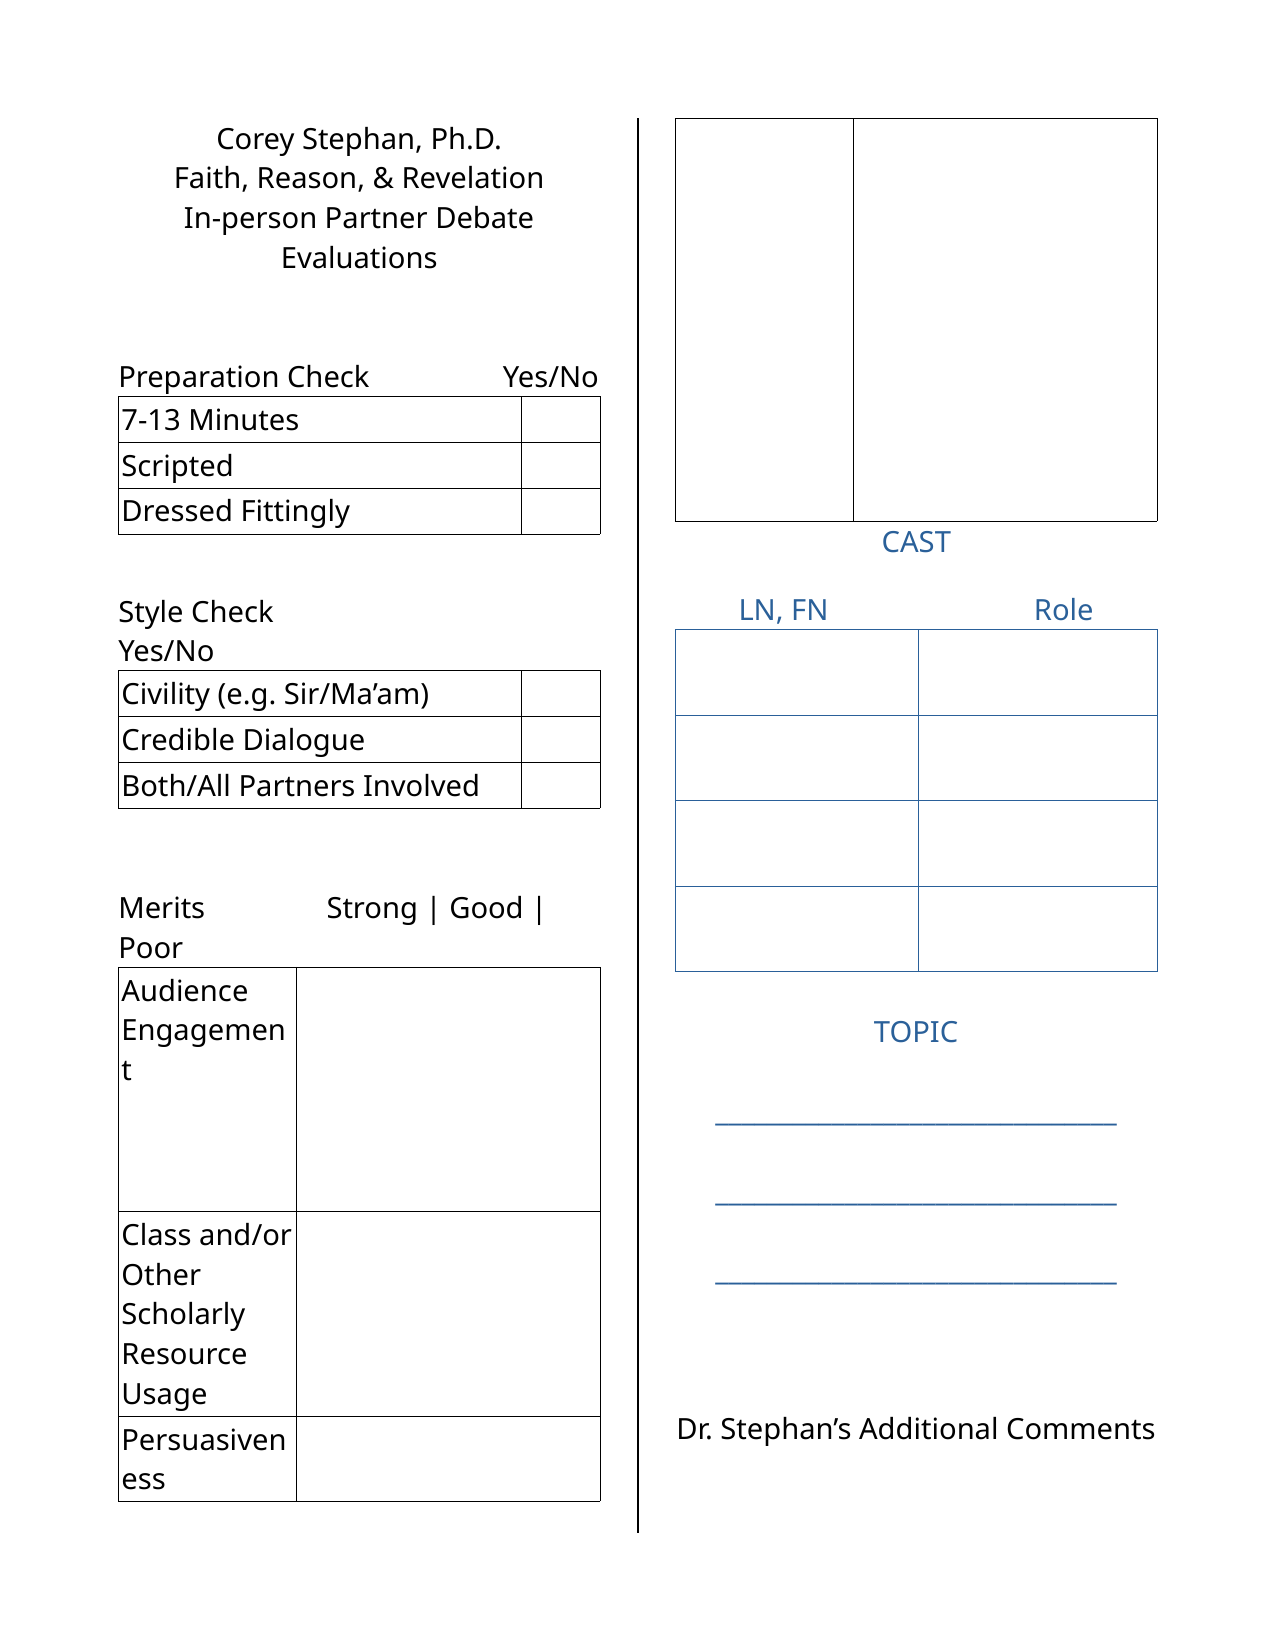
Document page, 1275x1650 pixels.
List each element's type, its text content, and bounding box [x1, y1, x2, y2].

table_header [522, 671, 600, 716]
table_cell [919, 801, 1157, 886]
text _______________________________ [675, 1170, 1157, 1210]
table_cell Scripted [119, 443, 521, 488]
text Preparation Check Yes/No [118, 356, 600, 396]
table_header Civility (e.g. Sir/Ma’am) [119, 671, 521, 716]
table_header Audience Engagement [119, 968, 296, 1211]
table_cell [676, 801, 918, 886]
table_cell [854, 119, 1157, 521]
table_cell [522, 763, 600, 808]
text CAST [675, 522, 1157, 561]
table_cell [919, 716, 1157, 800]
text Dr. Stephan’s Additional Comments [675, 1408, 1157, 1448]
table_header 7-13 Minutes [119, 397, 521, 442]
table_cell [522, 489, 600, 533]
table_header [676, 630, 918, 715]
table_cell [676, 887, 918, 971]
table_cell [522, 443, 600, 488]
table_cell [297, 1212, 600, 1416]
table_header [919, 630, 1157, 715]
table_cell Dressed Fittingly [119, 489, 521, 533]
table_header [297, 968, 600, 1211]
text Merits Strong | Good | Poor [118, 887, 600, 967]
text Corey Stephan, Ph.D. [118, 118, 600, 158]
text _______________________________ [675, 1249, 1157, 1289]
table_cell [676, 119, 853, 521]
table_cell Credible Dialogue [119, 717, 521, 762]
text In-person Partner Debate Evaluations [118, 197, 600, 277]
text _______________________________ [675, 1091, 1157, 1130]
text Style Check Yes/No [118, 591, 600, 670]
table_cell [919, 887, 1157, 971]
table_cell [522, 717, 600, 762]
table_cell Both/All Partners Involved [119, 763, 521, 808]
text LN, FN Role [675, 590, 1157, 629]
text TOPIC [675, 1011, 1157, 1051]
table_cell [297, 1417, 600, 1501]
table_cell [676, 716, 918, 800]
text Faith, Reason, & Revelation [118, 158, 600, 197]
table_cell Persuasiveness [119, 1417, 296, 1501]
table_header [522, 397, 600, 442]
table_cell Class and/or Other Scholarly Resource Usage [119, 1212, 296, 1416]
